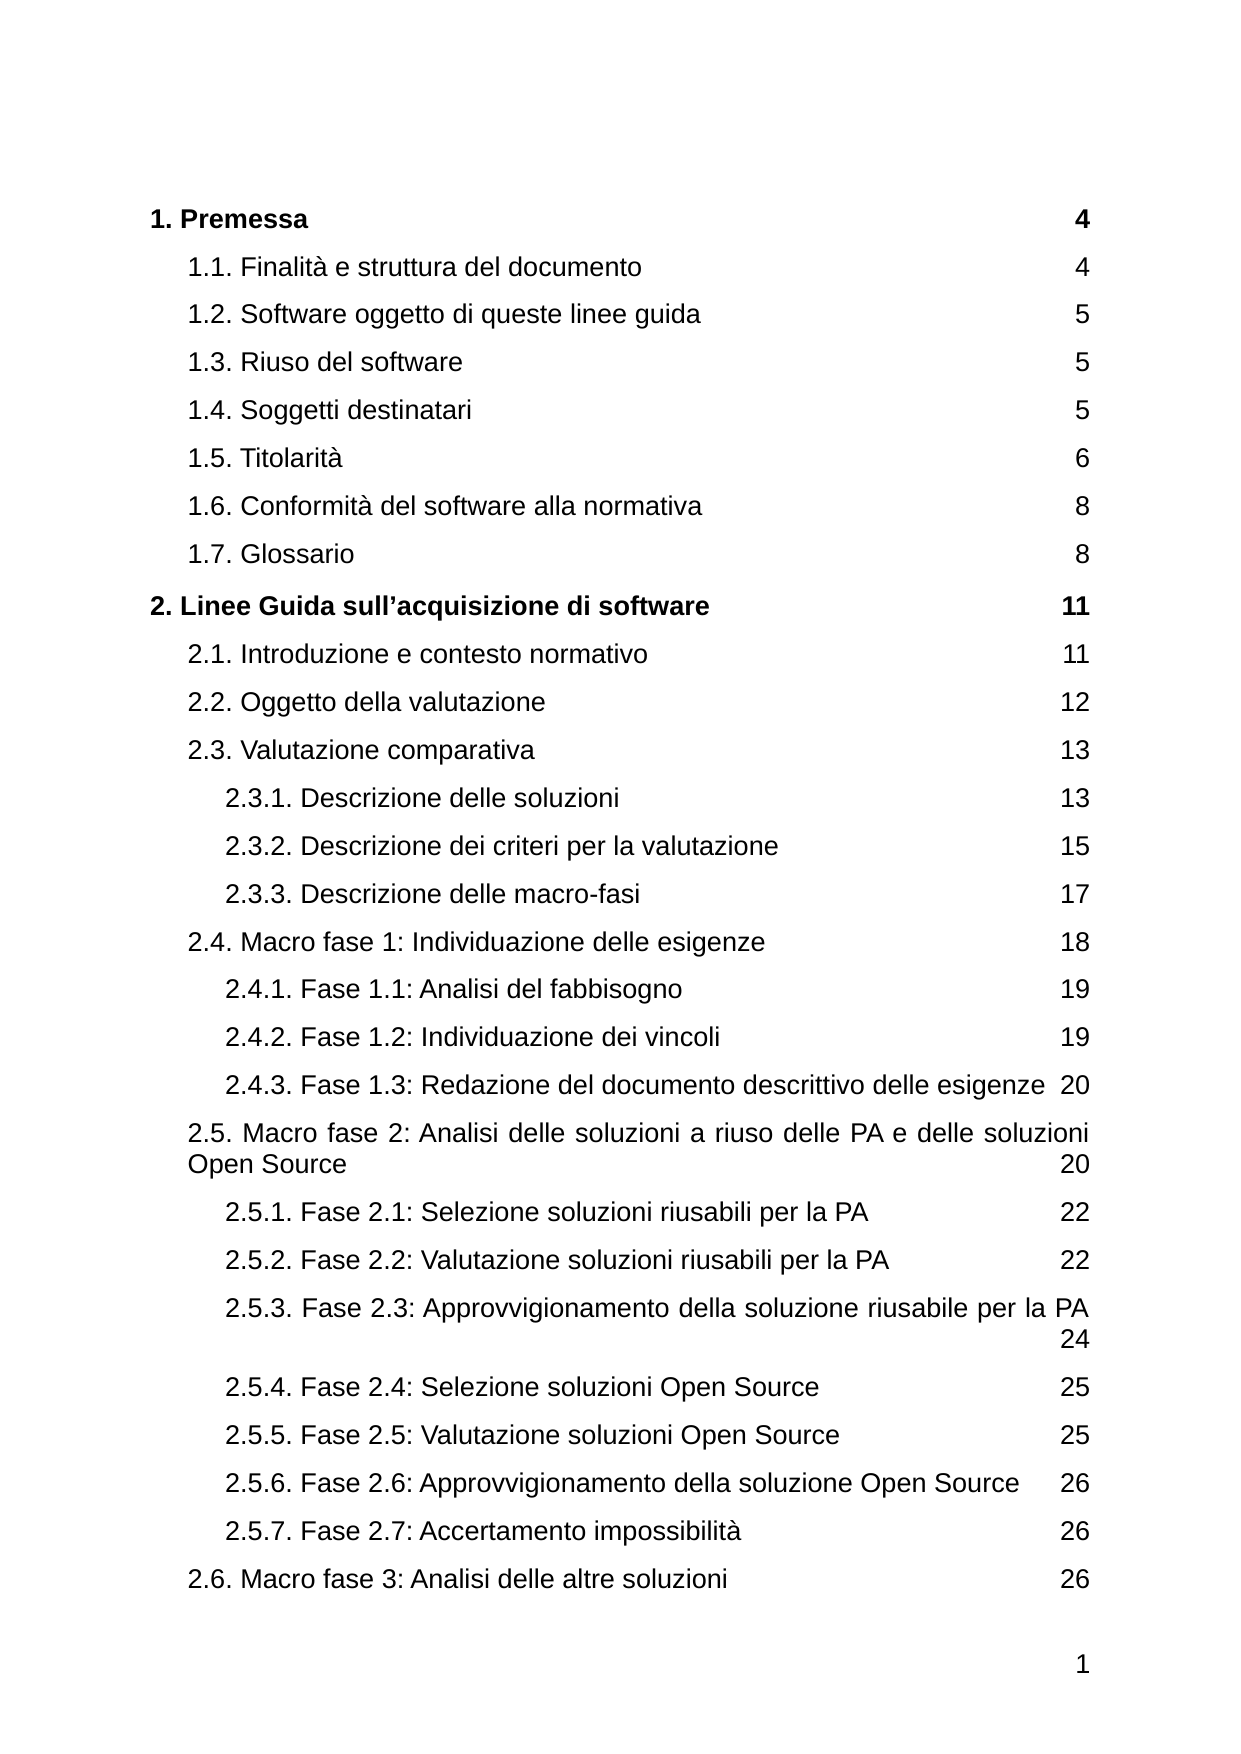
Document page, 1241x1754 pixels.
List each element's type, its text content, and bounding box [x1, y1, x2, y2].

text 2.4.1. Fase 1.1: Analisi del fabbisogno 19 [225, 973, 1090, 1005]
text 2.3. Valutazione comparativa 13 [187, 734, 1090, 765]
text 1.2. Software oggetto di queste linee guida 5 [187, 298, 1090, 330]
text 2.5. Macro fase 2: Analisi delle soluzioni a riuso delle PA e delle soluzioni Open Source 20 [187, 1117, 1090, 1180]
text 1.1. Finalità e struttura del documento 4 [187, 251, 1090, 282]
text 1.4. Soggetti destinatari 5 [187, 394, 1090, 426]
text 1.3. Riuso del software 5 [187, 346, 1090, 378]
text 2.2. Oggetto della valutazione 12 [187, 686, 1090, 717]
text 1.6. Conformità del software alla normativa 8 [187, 490, 1090, 521]
text 2.5.7. Fase 2.7: Accertamento impossibilità 26 [225, 1515, 1090, 1546]
text 2.3.1. Descrizione delle soluzioni 13 [225, 782, 1090, 813]
text 1.7. Glossario 8 [187, 538, 1090, 569]
text 2.4.2. Fase 1.2: Individuazione dei vincoli 19 [225, 1021, 1090, 1053]
text 2.3.2. Descrizione dei criteri per la valutazione 15 [225, 830, 1090, 861]
text 2.1. Introduzione e contesto normativo 11 [187, 638, 1090, 669]
text 2.5.1. Fase 2.1: Selezione soluzioni riusabili per la PA 22 [225, 1196, 1090, 1228]
text 2.5.2. Fase 2.2: Valutazione soluzioni riusabili per la PA 22 [225, 1244, 1090, 1276]
text 2.4.3. Fase 1.3: Redazione del documento descrittivo delle esigenze 20 [225, 1069, 1090, 1101]
text 2.5.6. Fase 2.6: Approvvigionamento della soluzione Open Source 26 [225, 1467, 1090, 1498]
text 2. Linee Guida sull’acquisizione di software 11 [150, 590, 1090, 621]
text 2.6. Macro fase 3: Analisi delle altre soluzioni 26 [187, 1563, 1090, 1594]
text 2.5.3. Fase 2.3: Approvvigionamento della soluzione riusabile per la PA 24 [225, 1292, 1090, 1355]
text 2.5.4. Fase 2.4: Selezione soluzioni Open Source 25 [225, 1371, 1090, 1403]
text 1.5. Titolarità 6 [187, 442, 1090, 473]
text 2.3.3. Descrizione delle macro-fasi 17 [225, 878, 1090, 909]
text 1. Premessa 4 [150, 203, 1090, 234]
text 2.4. Macro fase 1: Individuazione delle esigenze 18 [187, 926, 1090, 957]
text 2.5.5. Fase 2.5: Valutazione soluzioni Open Source 25 [225, 1419, 1090, 1451]
